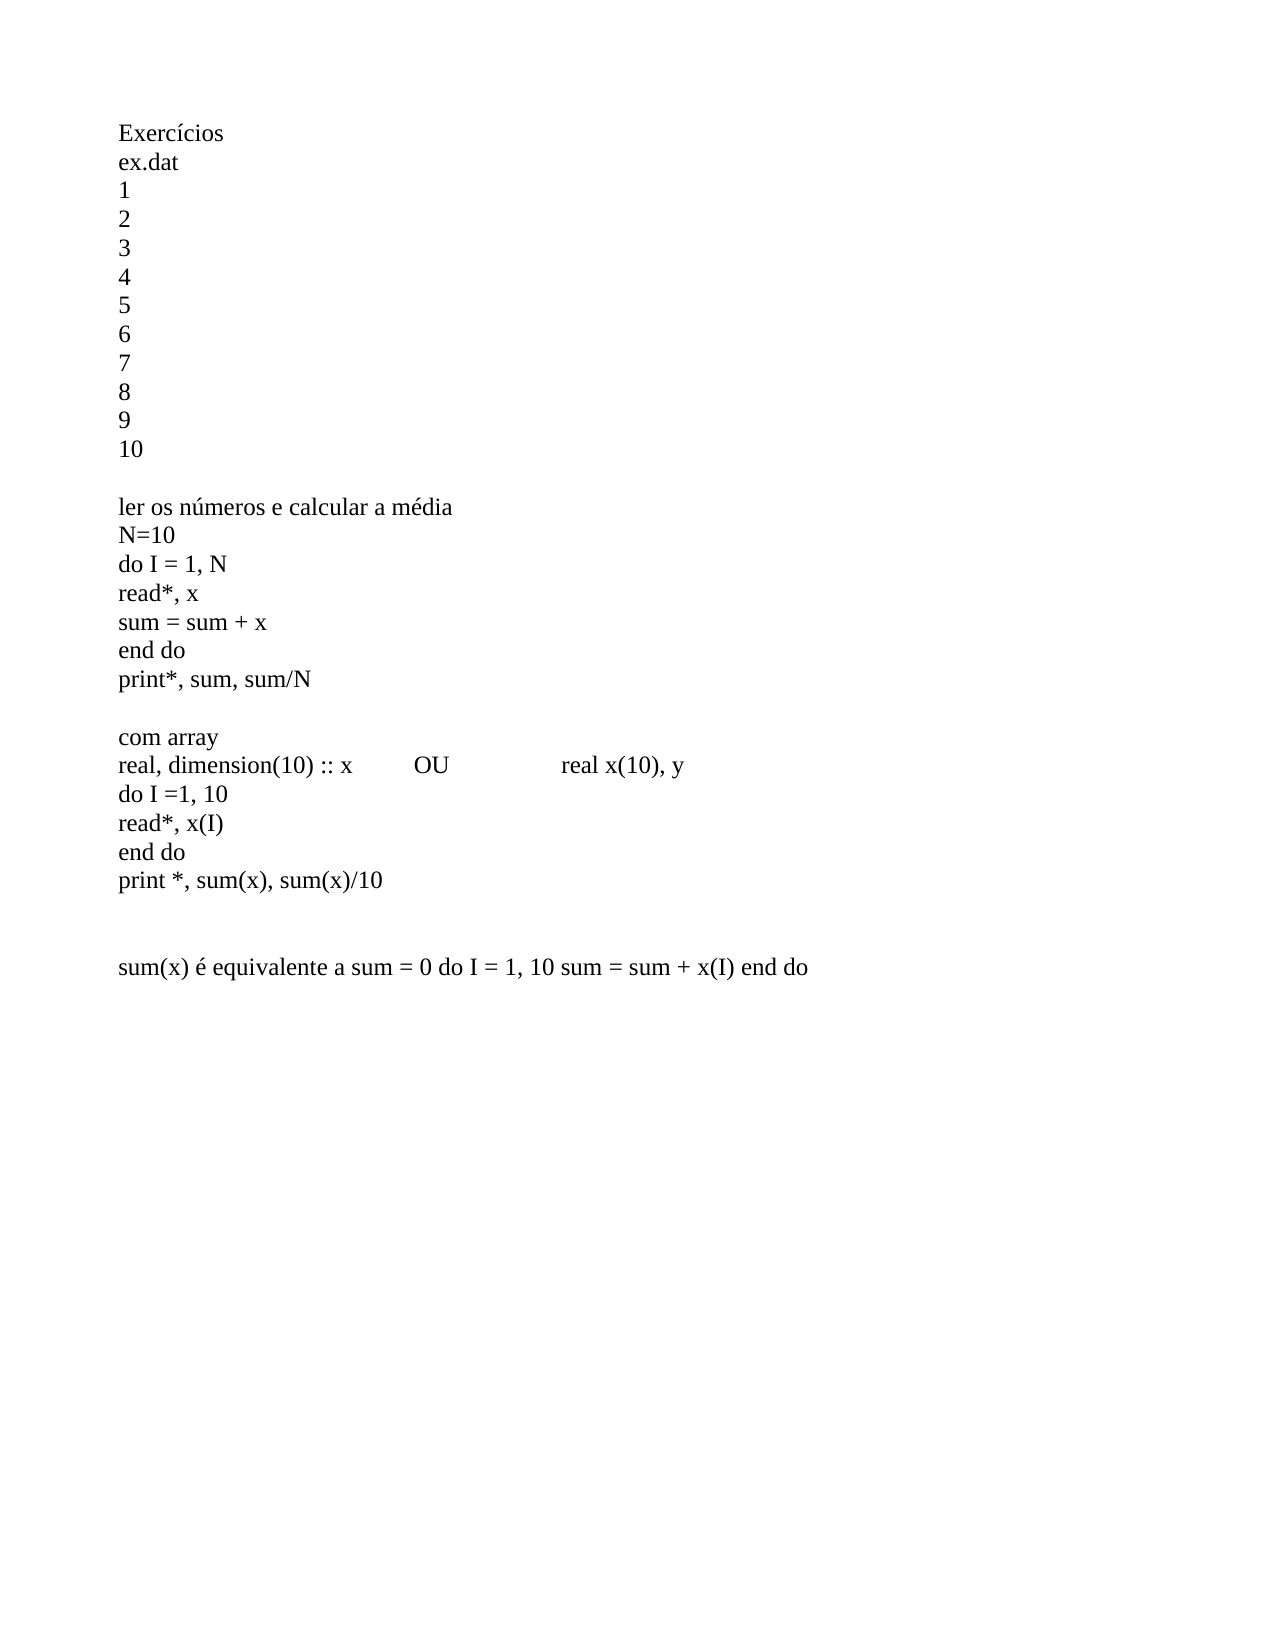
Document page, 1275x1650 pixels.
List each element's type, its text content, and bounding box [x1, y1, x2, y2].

text 5 [118, 291, 1157, 319]
text print *, sum(x), sum(x)/10 [118, 866, 1157, 894]
text sum(x) é equivalente a sum = 0 do I = 1, 10 sum = sum + x(I) end do [118, 952, 1157, 981]
text ex.dat [118, 147, 1157, 176]
text 1 [118, 176, 1157, 204]
text do I = 1, N [118, 549, 1157, 578]
text real, dimension(10) :: x OU real x(10), y [118, 751, 1157, 779]
text end do [118, 636, 1157, 664]
text 4 [118, 262, 1157, 291]
text do I =1, 10 [118, 779, 1157, 808]
text N=10 [118, 521, 1157, 549]
text end do [118, 837, 1157, 866]
text read*, x(I) [118, 808, 1157, 837]
text ler os números e calcular a média [118, 492, 1157, 521]
text Exercícios [118, 118, 1157, 147]
text 7 [118, 348, 1157, 377]
text 10 [118, 434, 1157, 463]
text 6 [118, 319, 1157, 348]
text 8 [118, 377, 1157, 406]
text 9 [118, 406, 1157, 434]
text 3 [118, 233, 1157, 262]
text com array [118, 722, 1157, 751]
text read*, x [118, 578, 1157, 607]
text sum = sum + x [118, 607, 1157, 636]
text print*, sum, sum/N [118, 664, 1157, 693]
text 2 [118, 204, 1157, 233]
